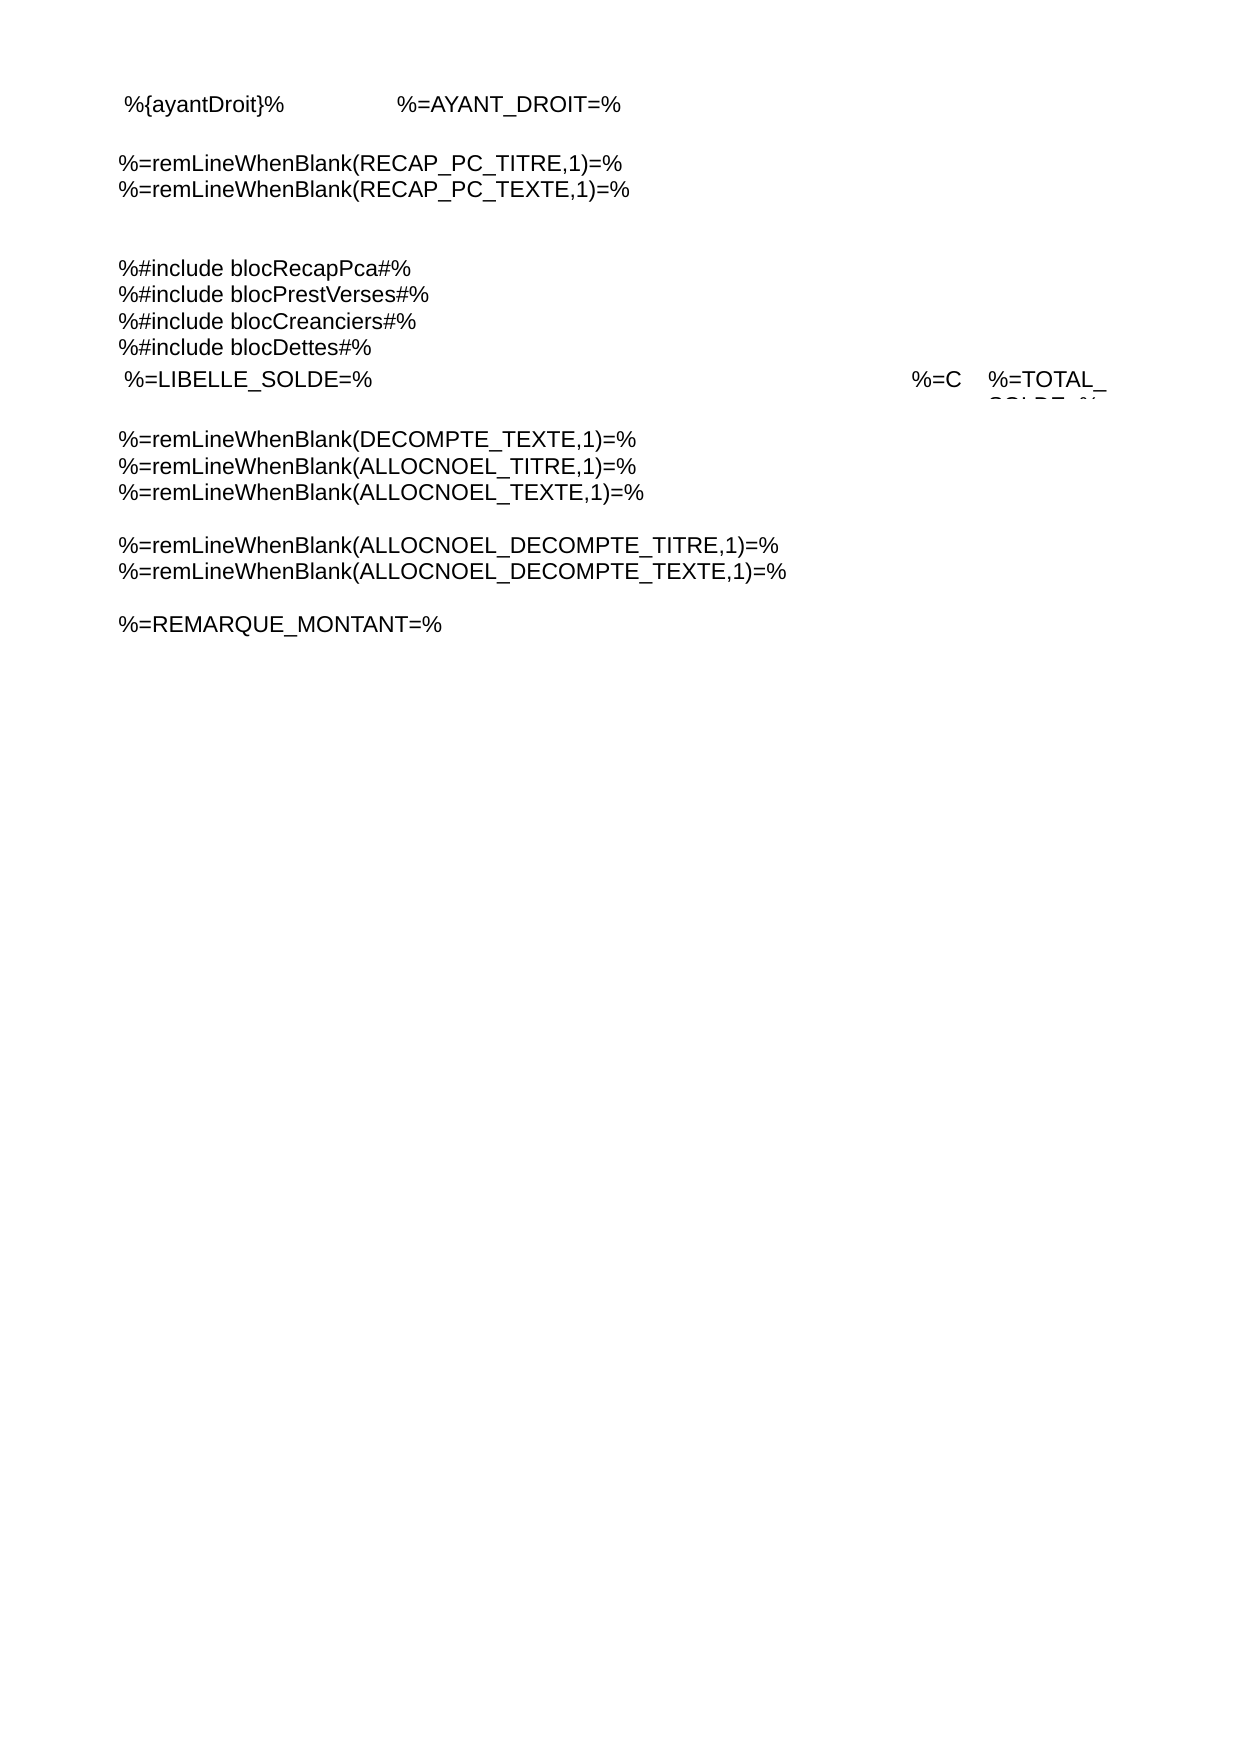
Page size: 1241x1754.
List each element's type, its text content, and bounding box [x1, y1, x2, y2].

text %=remLineWhenBlank(DECOMPTE_TEXTE,1)=% [118, 426, 1122, 453]
table_header [391, 80, 1122, 85]
table_header [740, 360, 815, 400]
text %=REMARQUE_MONTANT=% [118, 611, 1122, 637]
text %#include blocPrestVerses#% [118, 281, 1122, 308]
text %#include blocDettes#% [118, 334, 1122, 360]
text %=remLineWhenBlank(ALLOCNOEL_DECOMPTE_TEXTE,1)=% [118, 558, 1122, 584]
text %=remLineWhenBlank(RECAP_PC_TEXTE,1)=% [118, 176, 1122, 202]
table_header %=LIBELLE_SOLDE=% [118, 360, 620, 400]
table_cell %=AYANT_DROIT=% [391, 85, 1122, 123]
text %=remLineWhenBlank(ALLOCNOEL_DECOMPTE_TITRE,1)=% [118, 532, 1122, 558]
table_header [118, 80, 391, 85]
text %=remLineWhenBlank(ALLOCNOEL_TEXTE,1)=% [118, 479, 1122, 505]
table_header %=TOTAL_SOLDE=% [982, 360, 1120, 400]
text %#include blocRecapPca#% [118, 255, 1122, 281]
table_cell %{ayantDroit}%%=AYANT_DROIT_LIBELLE=% [118, 85, 391, 123]
table_header %=CHF_SOLDE=% [906, 360, 982, 400]
text %=remLineWhenBlank(RECAP_PC_TITRE,1)=% [118, 149, 1122, 176]
table_header [620, 360, 740, 400]
table_header [815, 360, 906, 400]
text %=remLineWhenBlank(ALLOCNOEL_TITRE,1)=% [118, 453, 1122, 479]
text %#include blocCreanciers#% [118, 308, 1122, 334]
